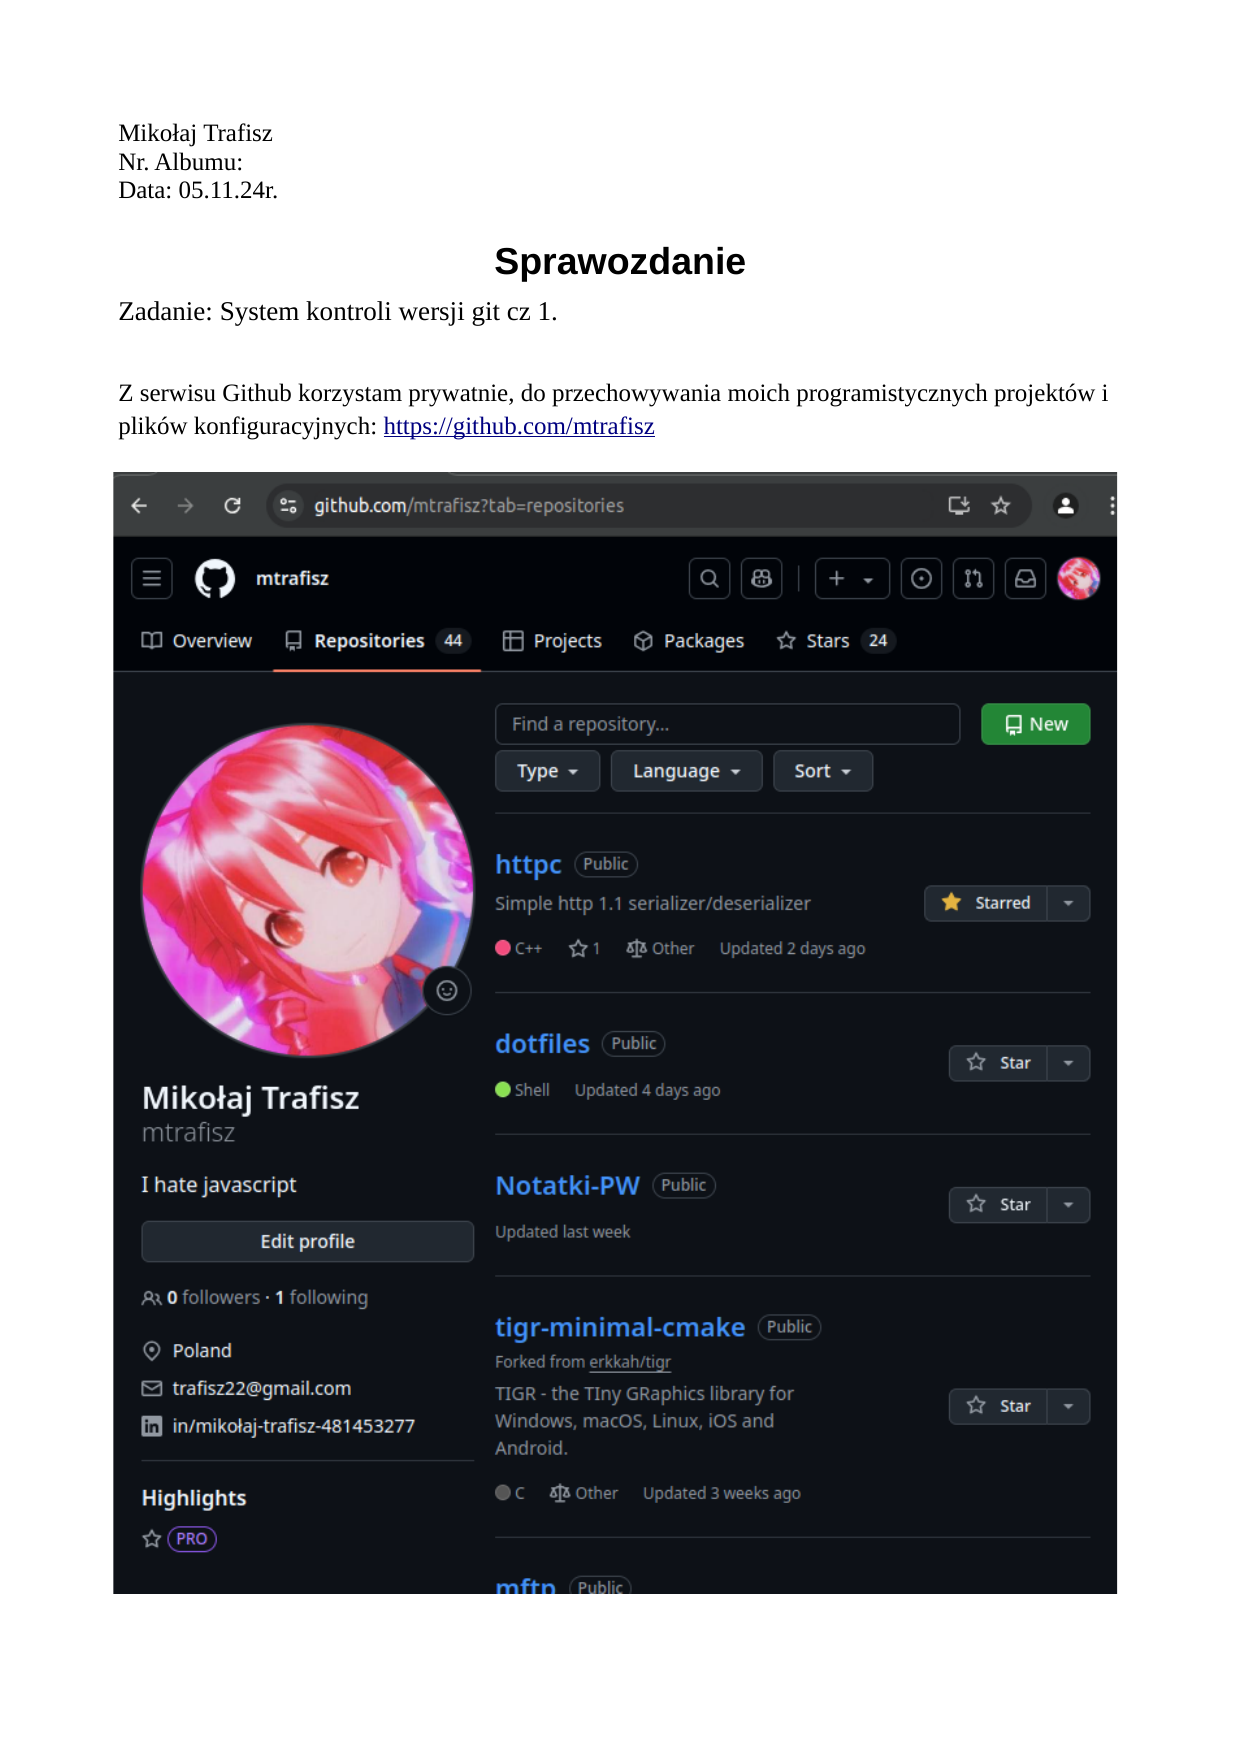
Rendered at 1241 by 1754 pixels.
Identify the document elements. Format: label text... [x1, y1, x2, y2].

text Mikołaj Trafisz Nr. Albumu: Data: 05.11.24r. [118, 118, 1122, 204]
text Zadanie: System kontroli wersji git cz 1. [118, 295, 1122, 359]
picture [113, 472, 1118, 1594]
text Z serwisu Github korzystam prywatnie, do przechowywania moich programistycznych projektów i plików konfiguracyjnych: https://github.com/mtrafisz [118, 378, 1122, 1622]
subtitle Sprawozdanie [118, 239, 1122, 282]
